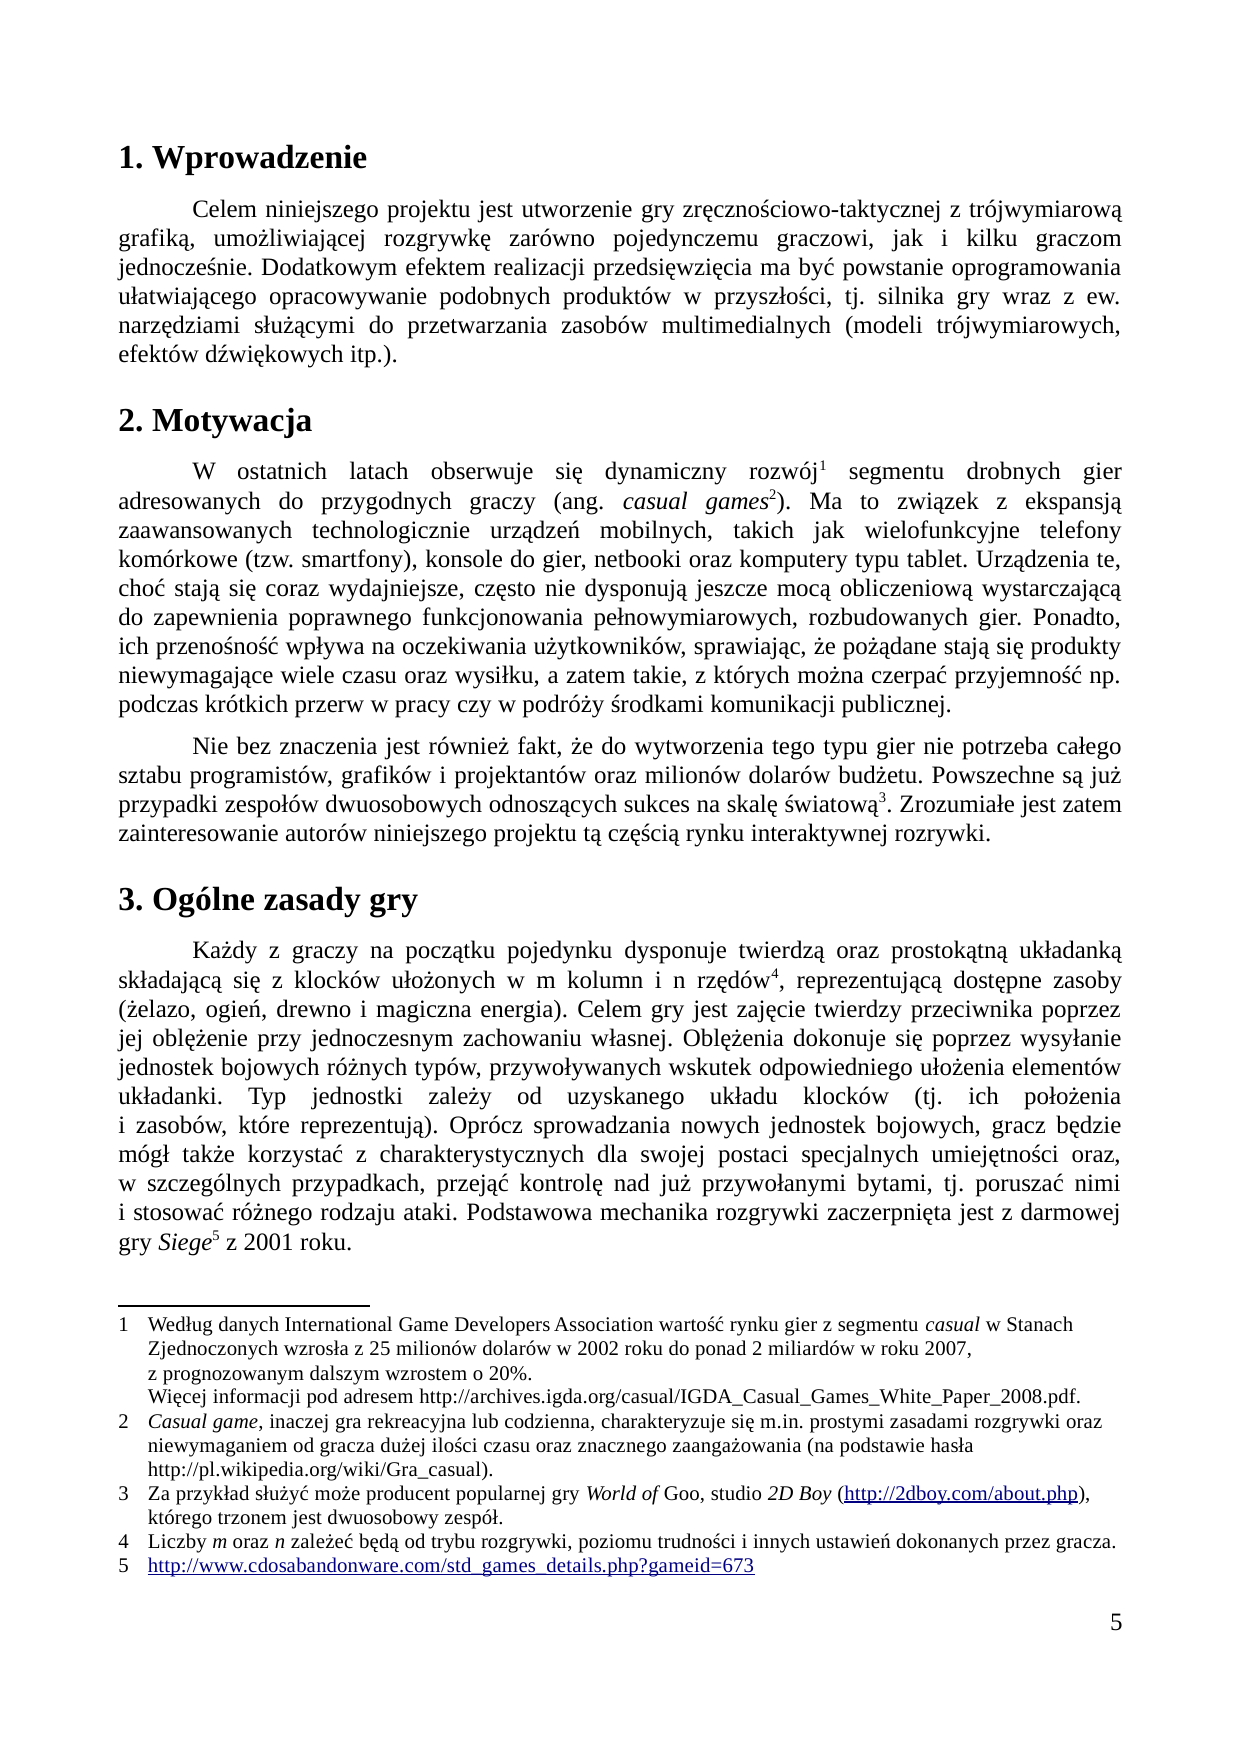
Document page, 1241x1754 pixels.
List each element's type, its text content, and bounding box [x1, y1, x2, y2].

subtitle 1. Wprowadzenie [118, 137, 1110, 175]
text Celem niniejszego projektu jest utworzenie gry zręcznościowo-taktycznej z trójwymiarową grafiką, umożliwiającej rozgrywkę zarówno pojedynczemu graczowi, jak i kilku graczom jednocześnie. Dodatkowym efektem realizacji przedsięwzięcia ma być powstanie oprogramowania ułatwiającego opracowywanie podobnych produktów w przyszłości, tj. silnika gry wraz z ew. narzędziami służącymi do przetwarzania zasobów multimedialnych (modeli trójwymiarowych, efektów dźwiękowych itp.). [118, 194, 1122, 368]
text Za przykład służyć może producent popularnej gry World of Goo, studio 2D Boy (http://2dboy.com/about.php), którego trzonem jest dwuosobowy zespół. [118, 1481, 1122, 1529]
text http://www.cdosabandonware.com/std_games_details.php?gameid=673 [118, 1553, 1122, 1577]
text Według danych International Game Developers Association wartość rynku gier z segmentu casual w Stanach Zjednoczonych wzrosła z 25 milionów dolarów w 2002 roku do ponad 2 miliardów w roku 2007, z prognozowanym dalszym wzrostem o 20%. Więcej informacji pod adresem http://archives.igda.org/casual/IGDA_Casual_Games_White_Paper_2008.pdf. [118, 1312, 1122, 1408]
text Każdy z graczy na początku pojedynku dysponuje twierdzą oraz prostokątną układanką składającą się z klocków ułożonych w m kolumn i n rzędów, reprezentującą dostępne zasoby (żelazo, ogień, drewno i magiczna energia). Celem gry jest zajęcie twierdzy przeciwnika poprzez jej oblężenie przy jednoczesnym zachowaniu własnej. Oblężenia dokonuje się poprzez wysyłanie jednostek bojowych różnych typów, przywoływanych wskutek odpowiedniego ułożenia elementów układanki. Typ jednostki zależy od uzyskanego układu klocków (tj. ich położenia i zasobów, które reprezentują). Oprócz sprowadzania nowych jednostek bojowych, gracz będzie mógł także korzystać z charakterystycznych dla swojej postaci specjalnych umiejętności oraz, w szczególnych przypadkach, przejąć kontrolę nad już przywołanymi bytami, tj. poruszać nimi i stosować różnego rodzaju ataki. Podstawowa mechanika rozgrywki zaczerpnięta jest z darmowej gry Siege z 2001 roku. [118, 935, 1122, 1255]
text Liczby m oraz n zależeć będą od trybu rozgrywki, poziomu trudności i innych ustawień dokonanych przez gracza. [118, 1529, 1122, 1553]
text Nie bez znaczenia jest również fakt, że do wytworzenia tego typu gier nie potrzeba całego sztabu programistów, grafików i projektantów oraz milionów dolarów budżetu. Powszechne są już przypadki zespołów dwuosobowych odnoszących sukces na skalę światową. Zrozumiałe jest zatem zainteresowanie autorów niniejszego projektu tą częścią rynku interaktywnej rozrywki. [118, 731, 1122, 847]
text W ostatnich latach obserwuje się dynamiczny rozwój segmentu drobnych gier adresowanych do przygodnych graczy (ang. casual games). Ma to związek z ekspansją zaawansowanych technologicznie urządzeń mobilnych, takich jak wielofunkcyjne telefony komórkowe (tzw. smartfony), konsole do gier, netbooki oraz komputery typu tablet. Urządzenia te, choć stają się coraz wydajniejsze, często nie dysponują jeszcze mocą obliczeniową wystarczającą do zapewnienia poprawnego funkcjonowania pełnowymiarowych, rozbudowanych gier. Ponadto, ich przenośność wpływa na oczekiwania użytkowników, sprawiając, że pożądane stają się produkty niewymagające wiele czasu oraz wysiłku, a zatem takie, z których można czerpać przyjemność np. podczas krótkich przerw w pracy czy w podróży środkami komunikacji publicznej. [118, 456, 1122, 718]
subtitle 3. Ogólne zasady gry [118, 878, 1110, 917]
subtitle 2. Motywacja [118, 399, 1110, 438]
text Casual game, inaczej gra rekreacyjna lub codzienna, charakteryzuje się m.in. prostymi zasadami rozgrywki oraz niewymaganiem od gracza dużej ilości czasu oraz znacznego zaangażowania (na podstawie hasła http://pl.wikipedia.org/wiki/Gra_casual). [118, 1408, 1122, 1481]
